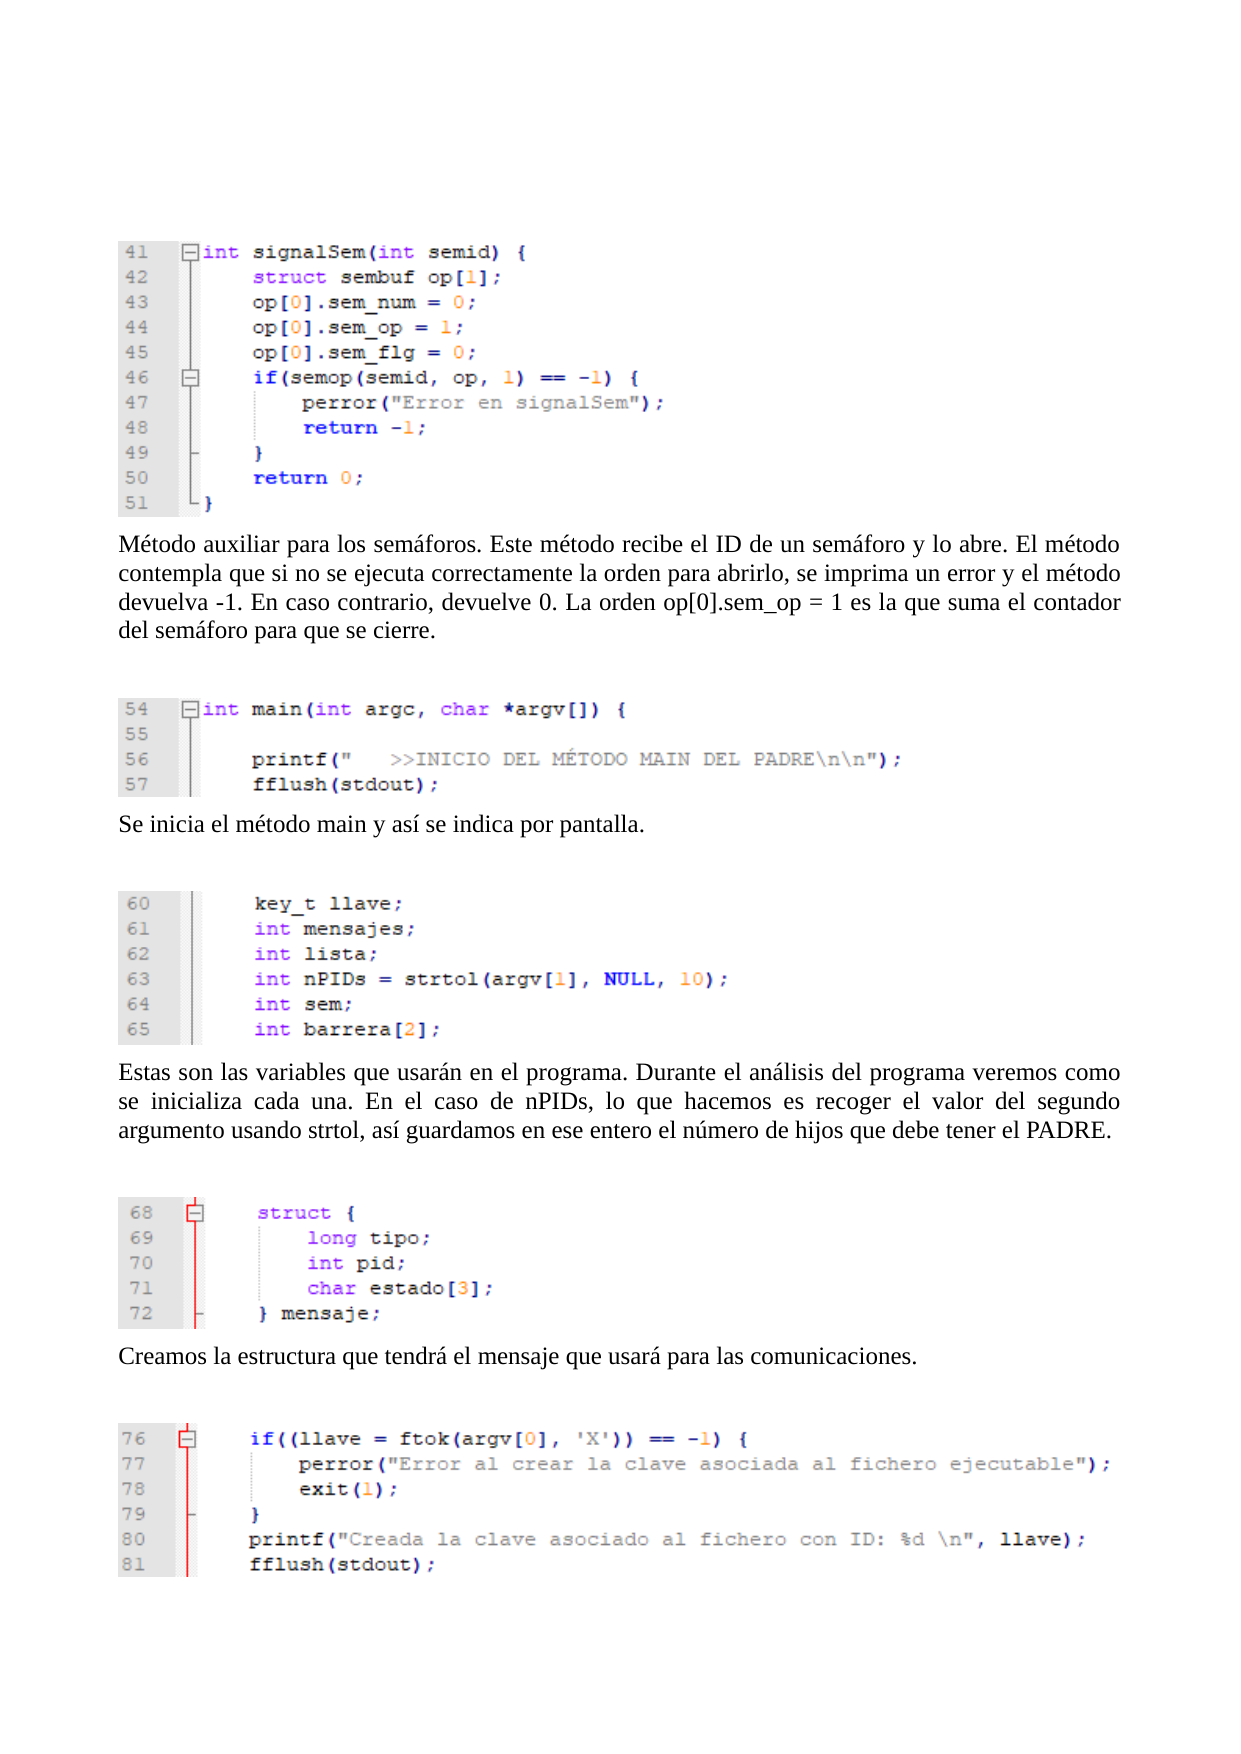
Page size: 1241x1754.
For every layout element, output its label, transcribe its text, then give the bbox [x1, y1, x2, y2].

text Creamos la estructura que tendrá el mensaje que usará para las comunicaciones. [118, 1341, 1122, 1370]
text Método auxiliar para los semáforos. Este método recibe el ID de un semáforo y lo abre. El método contempla que si no se ejecuta correctamente la orden para abrirlo, se imprima un error y el método devuelva -1. En caso contrario, devuelve 0. La orden op[0].sem_op = 1 es la que suma el contador del semáforo para que se cierre. [118, 529, 1122, 644]
text Se inicia el método main y así se indica por pantalla. [118, 809, 1122, 838]
text Estas son las variables que usarán en el programa. Durante el análisis del programa veremos como se inicializa cada una. En el caso de nPIDs, lo que hacemos es recoger el valor del segundo argumento usando strtol, así guardamos en ese entero el número de hijos que debe tener el PADRE. [118, 1057, 1122, 1143]
